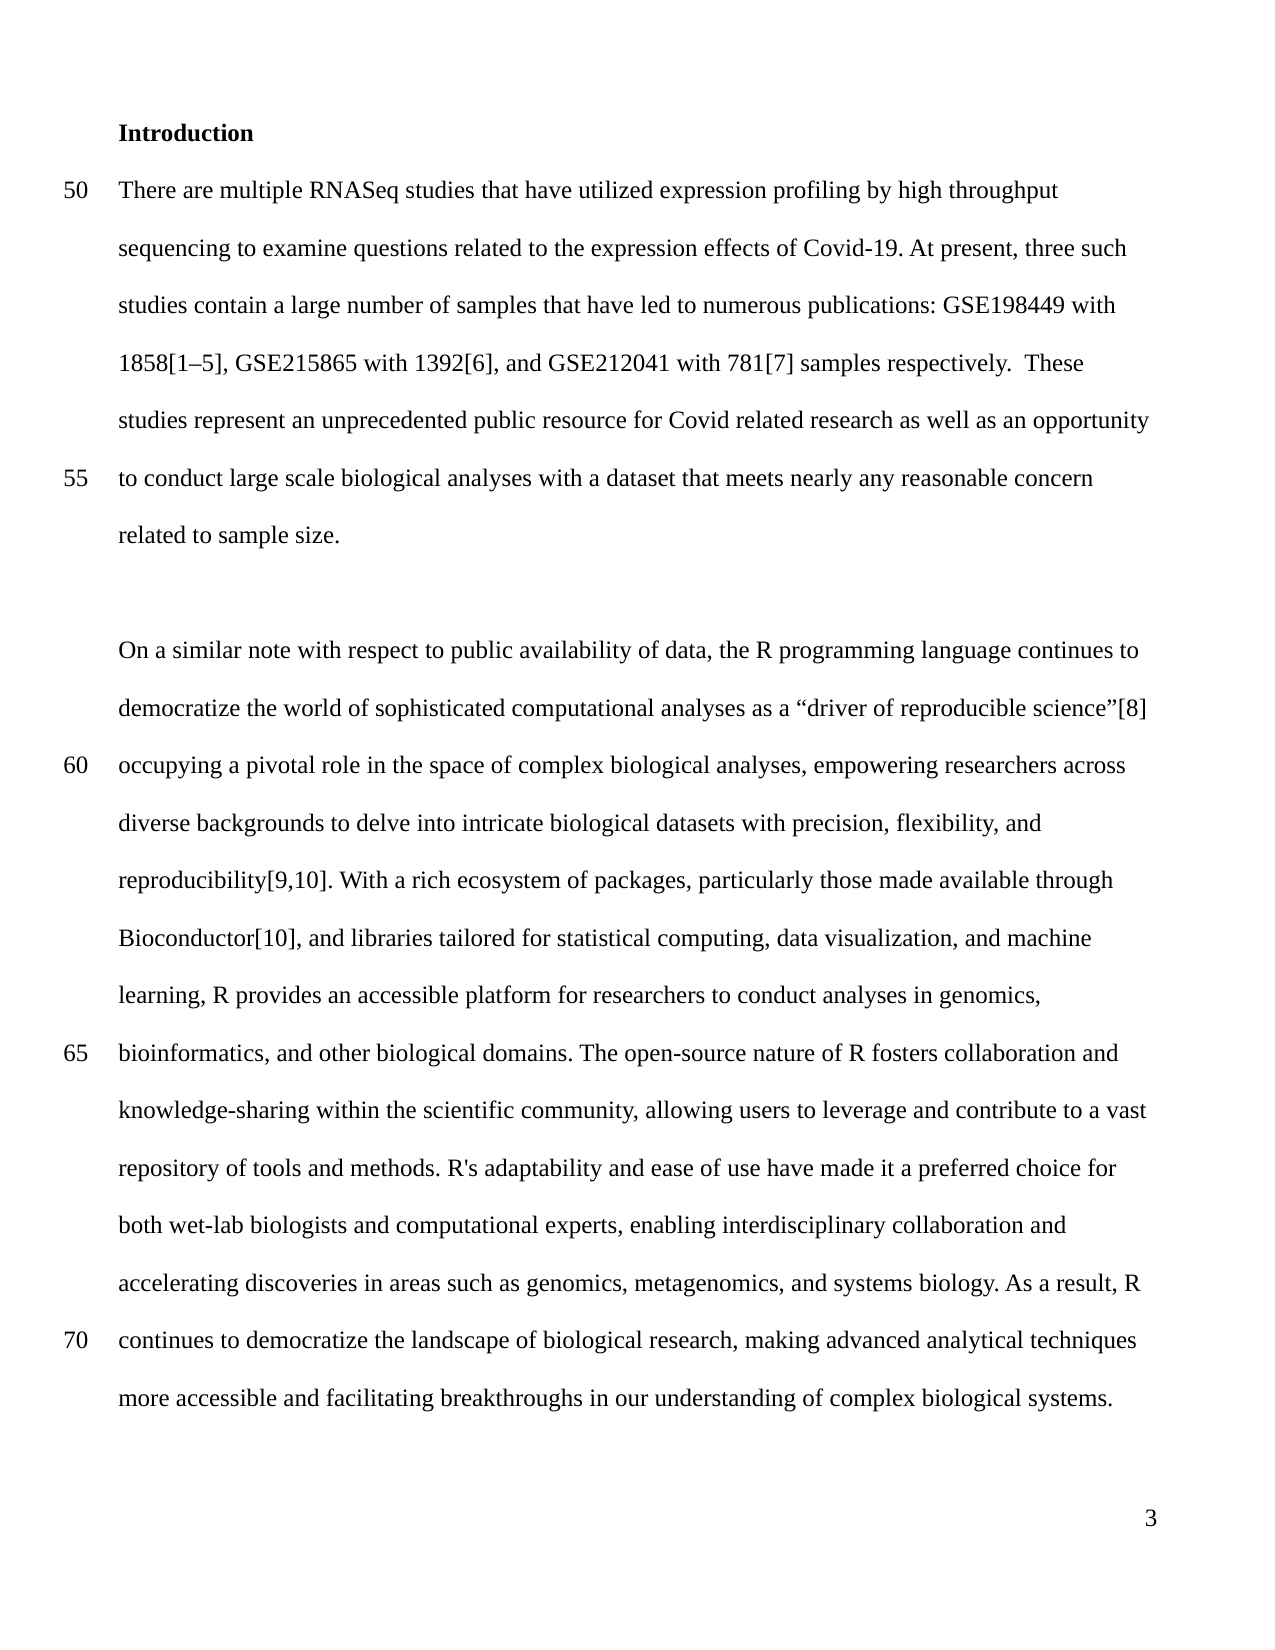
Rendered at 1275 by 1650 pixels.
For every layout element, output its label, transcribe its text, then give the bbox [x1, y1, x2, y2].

text Introduction [118, 118, 1157, 147]
text On a similar note with respect to public availability of data, the R programming language continues to democratize the world of sophisticated computational analyses as a “driver of reproducible science”[8] occupying a pivotal role in the space of complex biological analyses, empowering researchers across diverse backgrounds to delve into intricate biological datasets with precision, flexibility, and reproducibility[9,10]. With a rich ecosystem of packages, particularly those made available through Bioconductor[10], and libraries tailored for statistical computing, data visualization, and machine learning, R provides an accessible platform for researchers to conduct analyses in genomics, bioinformatics, and other biological domains. The open-source nature of R fosters collaboration and knowledge-sharing within the scientific community, allowing users to leverage and contribute to a vast repository of tools and methods. R's adaptability and ease of use have made it a preferred choice for both wet-lab biologists and computational experts, enabling interdisciplinary collaboration and accelerating discoveries in areas such as genomics, metagenomics, and systems biology. As a result, R continues to democratize the landscape of biological research, making advanced analytical techniques more accessible and facilitating breakthroughs in our understanding of complex biological systems. [118, 636, 1157, 1412]
text There are multiple RNASeq studies that have utilized expression profiling by high throughput sequencing to examine questions related to the expression effects of Covid-19. At present, three such studies contain a large number of samples that have led to numerous publications: GSE198449 with 1858[1–5], GSE215865 with 1392[6], and GSE212041 with 781[7] samples respectively. These studies represent an unprecedented public resource for Covid related research as well as an opportunity to conduct large scale biological analyses with a dataset that meets nearly any reasonable concern related to sample size. [118, 176, 1157, 549]
